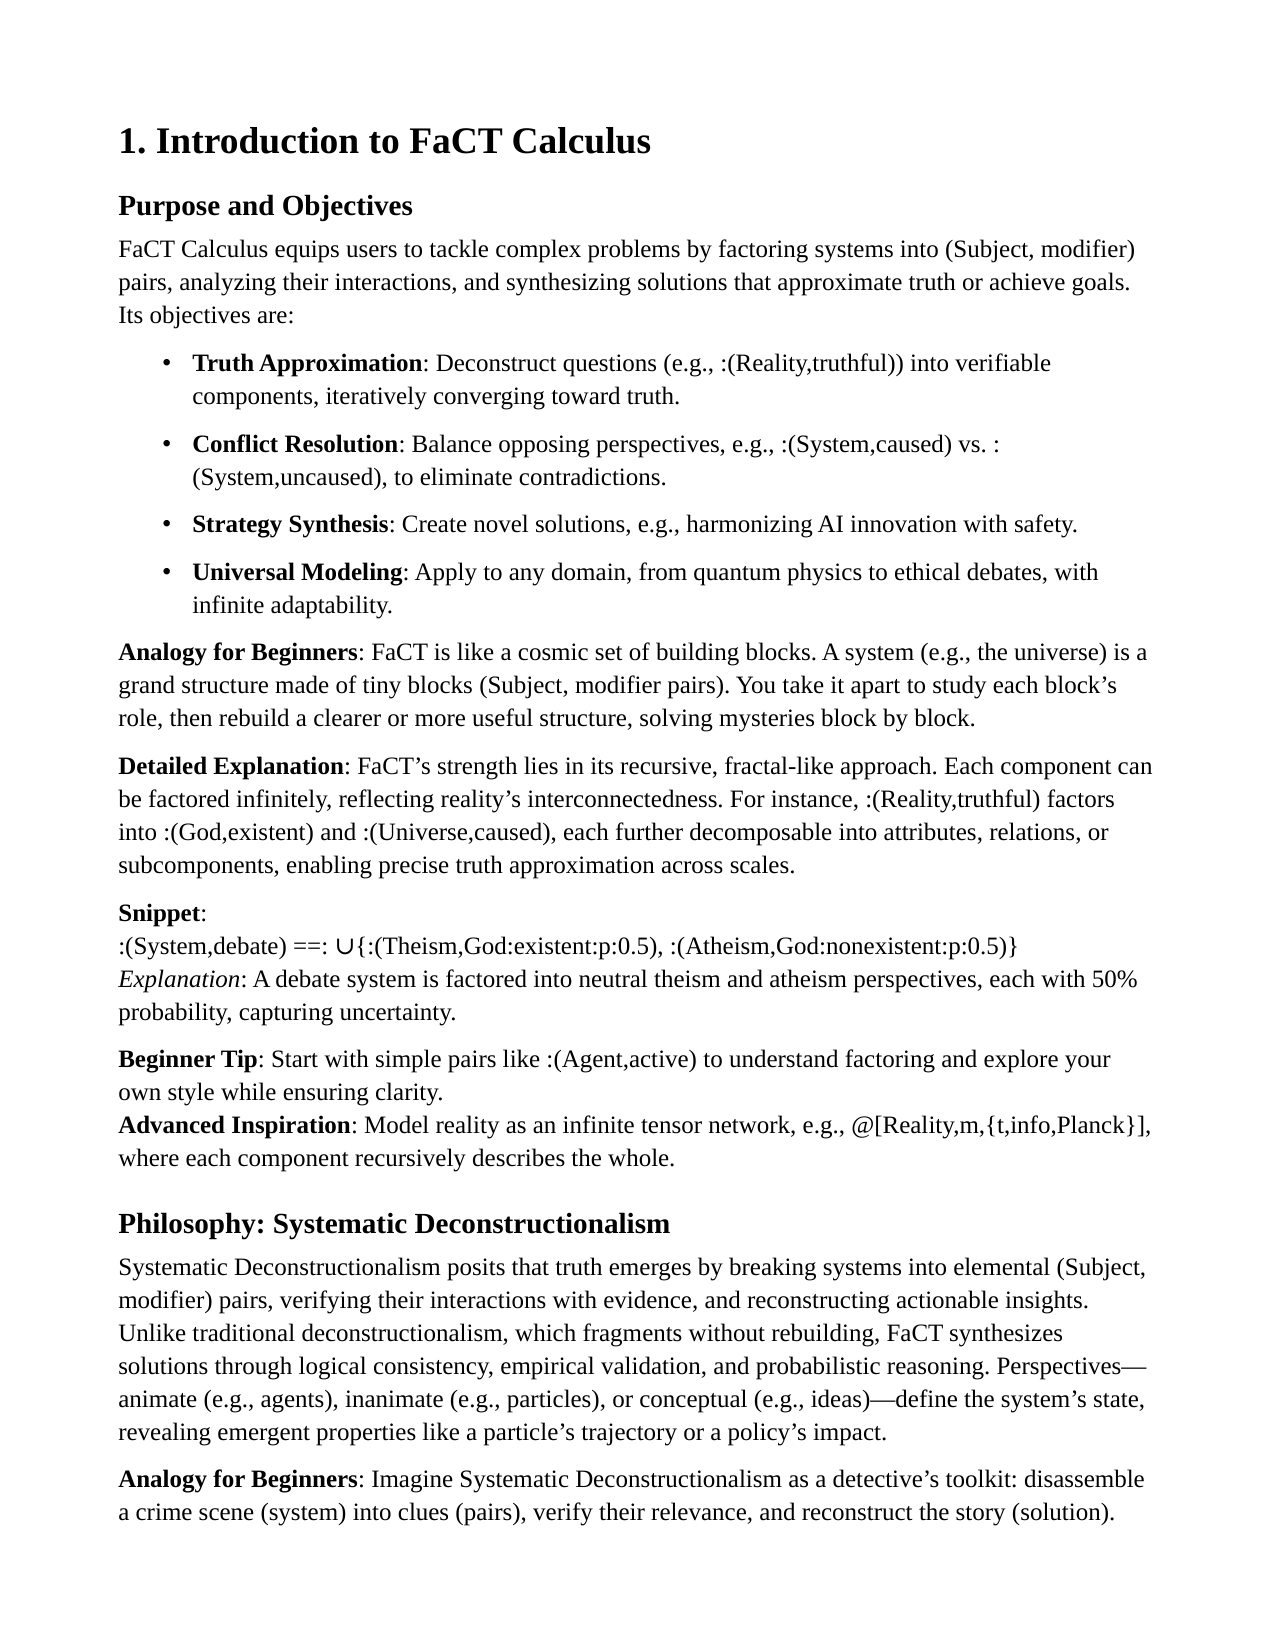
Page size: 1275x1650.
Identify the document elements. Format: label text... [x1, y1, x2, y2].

text Systematic Deconstructionalism posits that truth emerges by breaking systems into elemental (Subject, modifier) pairs, verifying their interactions with evidence, and reconstructing actionable insights. Unlike traditional deconstructionalism, which fragments without rebuilding, FaCT synthesizes solutions through logical consistency, empirical validation, and probabilistic reasoning. Perspectives—animate (e.g., agents), inanimate (e.g., particles), or conceptual (e.g., ideas)—define the system’s state, revealing emergent properties like a particle’s trajectory or a policy’s impact. [118, 1252, 1157, 1446]
text Analogy for Beginners: FaCT is like a cosmic set of building blocks. A system (e.g., the universe) is a grand structure made of tiny blocks (Subject, modifier pairs). You take it apart to study each block’s role, then rebuild a clearer or more useful structure, solving mysteries block by block. [118, 637, 1157, 732]
list Conflict Resolution: Balance opposing perspectives, e.g., :(System,caused) vs. :(System,uncaused), to eliminate contradictions. [162, 429, 1157, 490]
subtitle Philosophy: Systematic Deconstructionalism [118, 1206, 1157, 1239]
text Detailed Explanation: FaCT’s strength lies in its recursive, fractal-like approach. Each component can be factored infinitely, reflecting reality’s interconnectedness. For instance, :(Reality,truthful) factors into :(God,existent) and :(Universe,caused), each further decomposable into attributes, relations, or subcomponents, enabling precise truth approximation across scales. [118, 751, 1157, 879]
text Beginner Tip: Start with simple pairs like :(Agent,active) to understand factoring and explore your own style while ensuring clarity. Advanced Inspiration: Model reality as an infinite tensor network, e.g., @[Reality,m,{t,info,Planck}], where each component recursively describes the whole. [118, 1044, 1157, 1172]
subtitle Purpose and Objectives [118, 188, 1157, 222]
text Snippet: :(System,debate) ==: ∪{:(Theism,God:existent:p:0.5), :(Atheism,God:nonexistent:p:0.5)} Explanation: A debate system is factored into neutral theism and atheism perspectives, each with 50% probability, capturing uncertainty. [118, 898, 1157, 1026]
subtitle 1. Introduction to FaCT Calculus [118, 118, 1157, 161]
list Truth Approximation: Deconstruct questions (e.g., :(Reality,truthful)) into verifiable components, iteratively converging toward truth. [162, 348, 1157, 410]
text Analogy for Beginners: Imagine Systematic Deconstructionalism as a detective’s toolkit: disassemble a crime scene (system) into clues (pairs), verify their relevance, and reconstruct the story (solution). [118, 1464, 1157, 1526]
list Universal Modeling: Apply to any domain, from quantum physics to ethical debates, with infinite adaptability. [162, 557, 1157, 619]
list Strategy Synthesis: Create novel solutions, e.g., harmonizing AI innovation with safety. [162, 509, 1157, 538]
text FaCT Calculus equips users to tackle complex problems by factoring systems into (Subject, modifier) pairs, analyzing their interactions, and synthesizing solutions that approximate truth or achieve goals. Its objectives are: [118, 234, 1157, 329]
